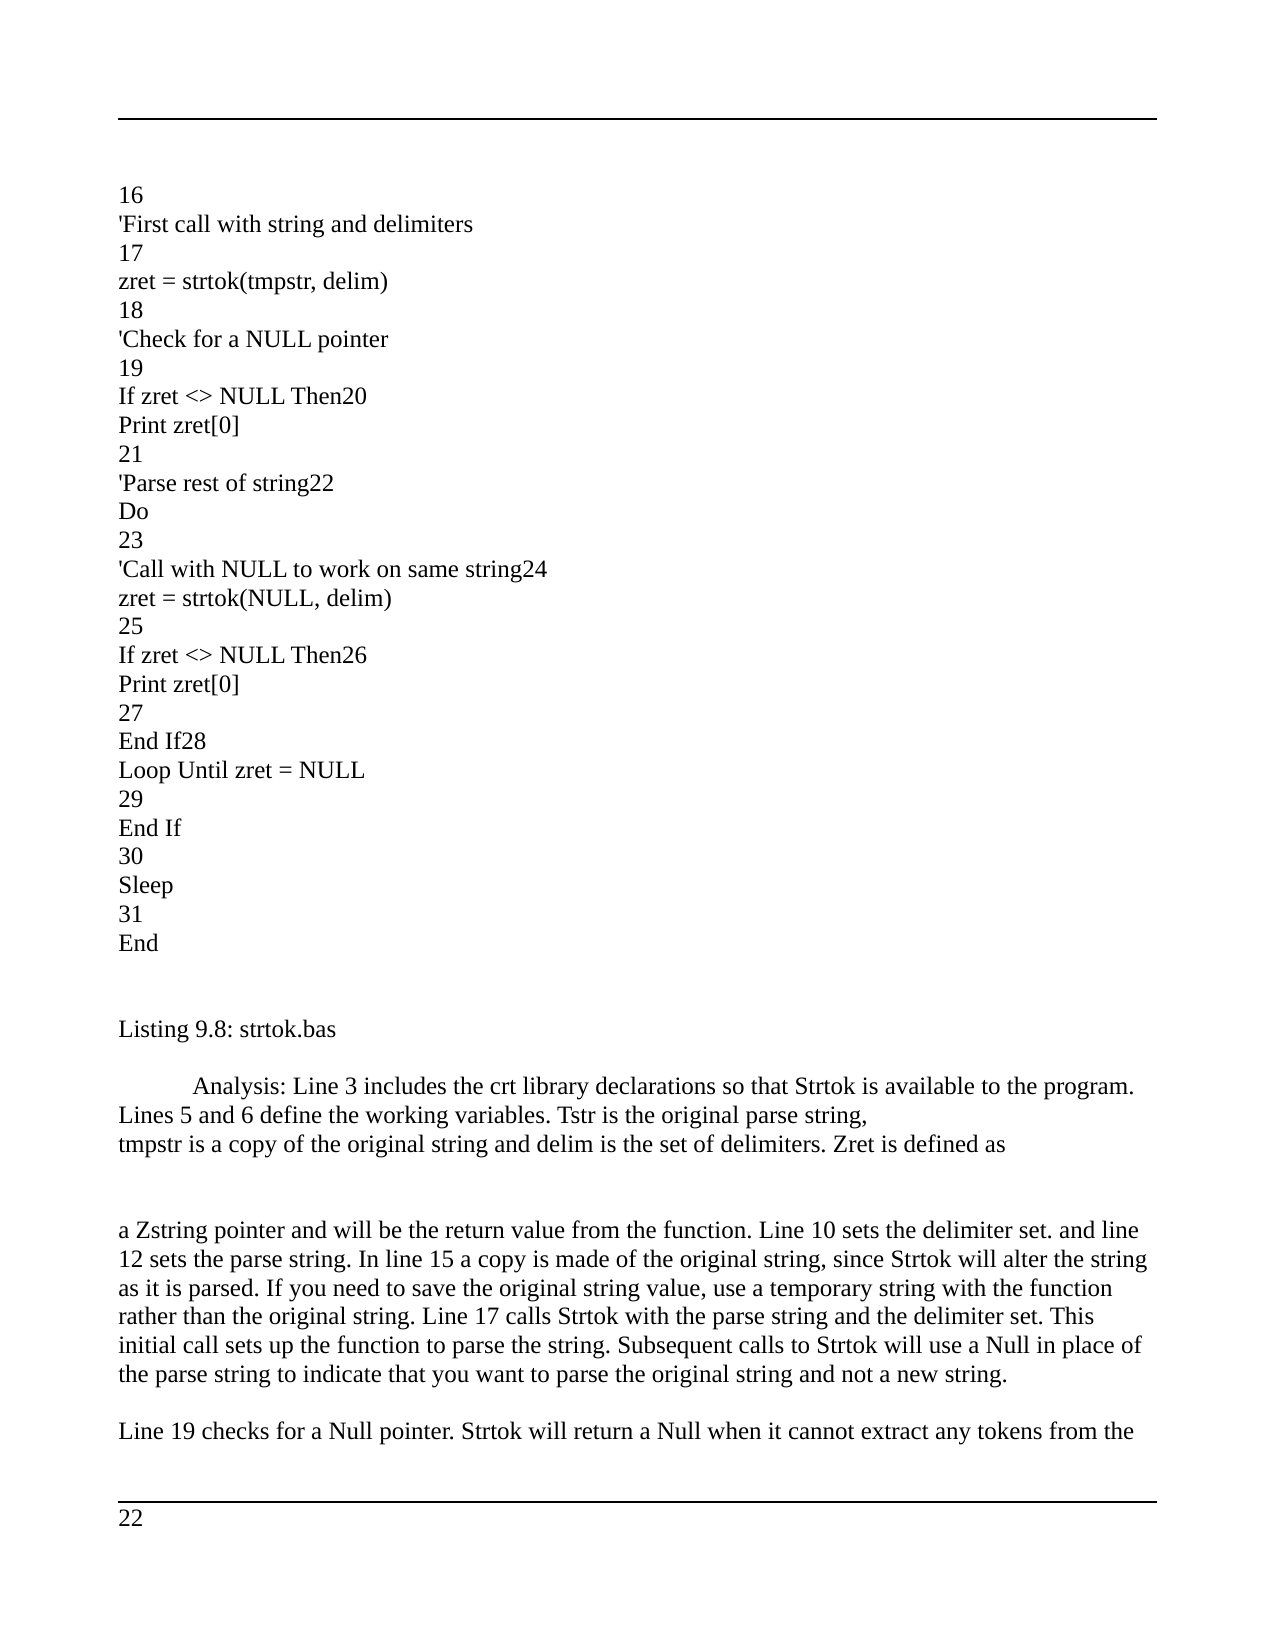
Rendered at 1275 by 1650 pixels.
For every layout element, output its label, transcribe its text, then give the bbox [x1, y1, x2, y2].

text Listing 9.8: strtok.bas [118, 1014, 1157, 1043]
text End [118, 928, 1157, 956]
text 'Call with NULL to work on same string24 [118, 554, 1157, 583]
text 17 [118, 238, 1157, 266]
text 31 [118, 899, 1157, 928]
text 29 [118, 784, 1157, 813]
text Print zret[0] [118, 410, 1157, 439]
text If zret <> NULL Then20 [118, 381, 1157, 410]
text 27 [118, 698, 1157, 726]
text Loop Until zret = NULL [118, 755, 1157, 784]
text a Zstring pointer and will be the return value from the function. Line 10 sets the delimiter set. and line 12 sets the parse string. In line 15 a copy is made of the original string, since Strtok will alter the string as it is parsed. If you need to save the original string value, use a temporary string with the function rather than the original string. Line 17 calls Strtok with the parse string and the delimiter set. This initial call sets up the function to parse the string. Subsequent calls to Strtok will use a Null in place of the parse string to indicate that you want to parse the original string and not a new string. [118, 1215, 1157, 1388]
text zret = strtok(tmpstr, delim) [118, 266, 1157, 295]
text 23 [118, 525, 1157, 554]
text zret = strtok(NULL, delim) [118, 583, 1157, 611]
text 'Check for a NULL pointer [118, 324, 1157, 353]
text 21 [118, 439, 1157, 468]
text tmpstr is a copy of the original string and delim is the set of delimiters. Zret is defined as [118, 1129, 1157, 1158]
text 'First call with string and delimiters [118, 209, 1157, 238]
text 25 [118, 611, 1157, 640]
text End If28 [118, 726, 1157, 755]
text End If [118, 813, 1157, 841]
text 30 [118, 841, 1157, 870]
text Line 19 checks for a Null pointer. Strtok will return a Null when it cannot extract any tokens from the [118, 1416, 1157, 1445]
text Sleep [118, 870, 1157, 899]
text If zret <> NULL Then26 [118, 640, 1157, 669]
text Print zret[0] [118, 669, 1157, 698]
text 18 [118, 295, 1157, 324]
text 16 [118, 180, 1157, 209]
text 19 [118, 353, 1157, 381]
text 'Parse rest of string22 [118, 468, 1157, 496]
text Analysis: Line 3 includes the crt library declarations so that Strtok is available to the program. Lines 5 and 6 define the working variables. Tstr is the original parse string, [118, 1071, 1157, 1129]
text Do [118, 496, 1157, 525]
